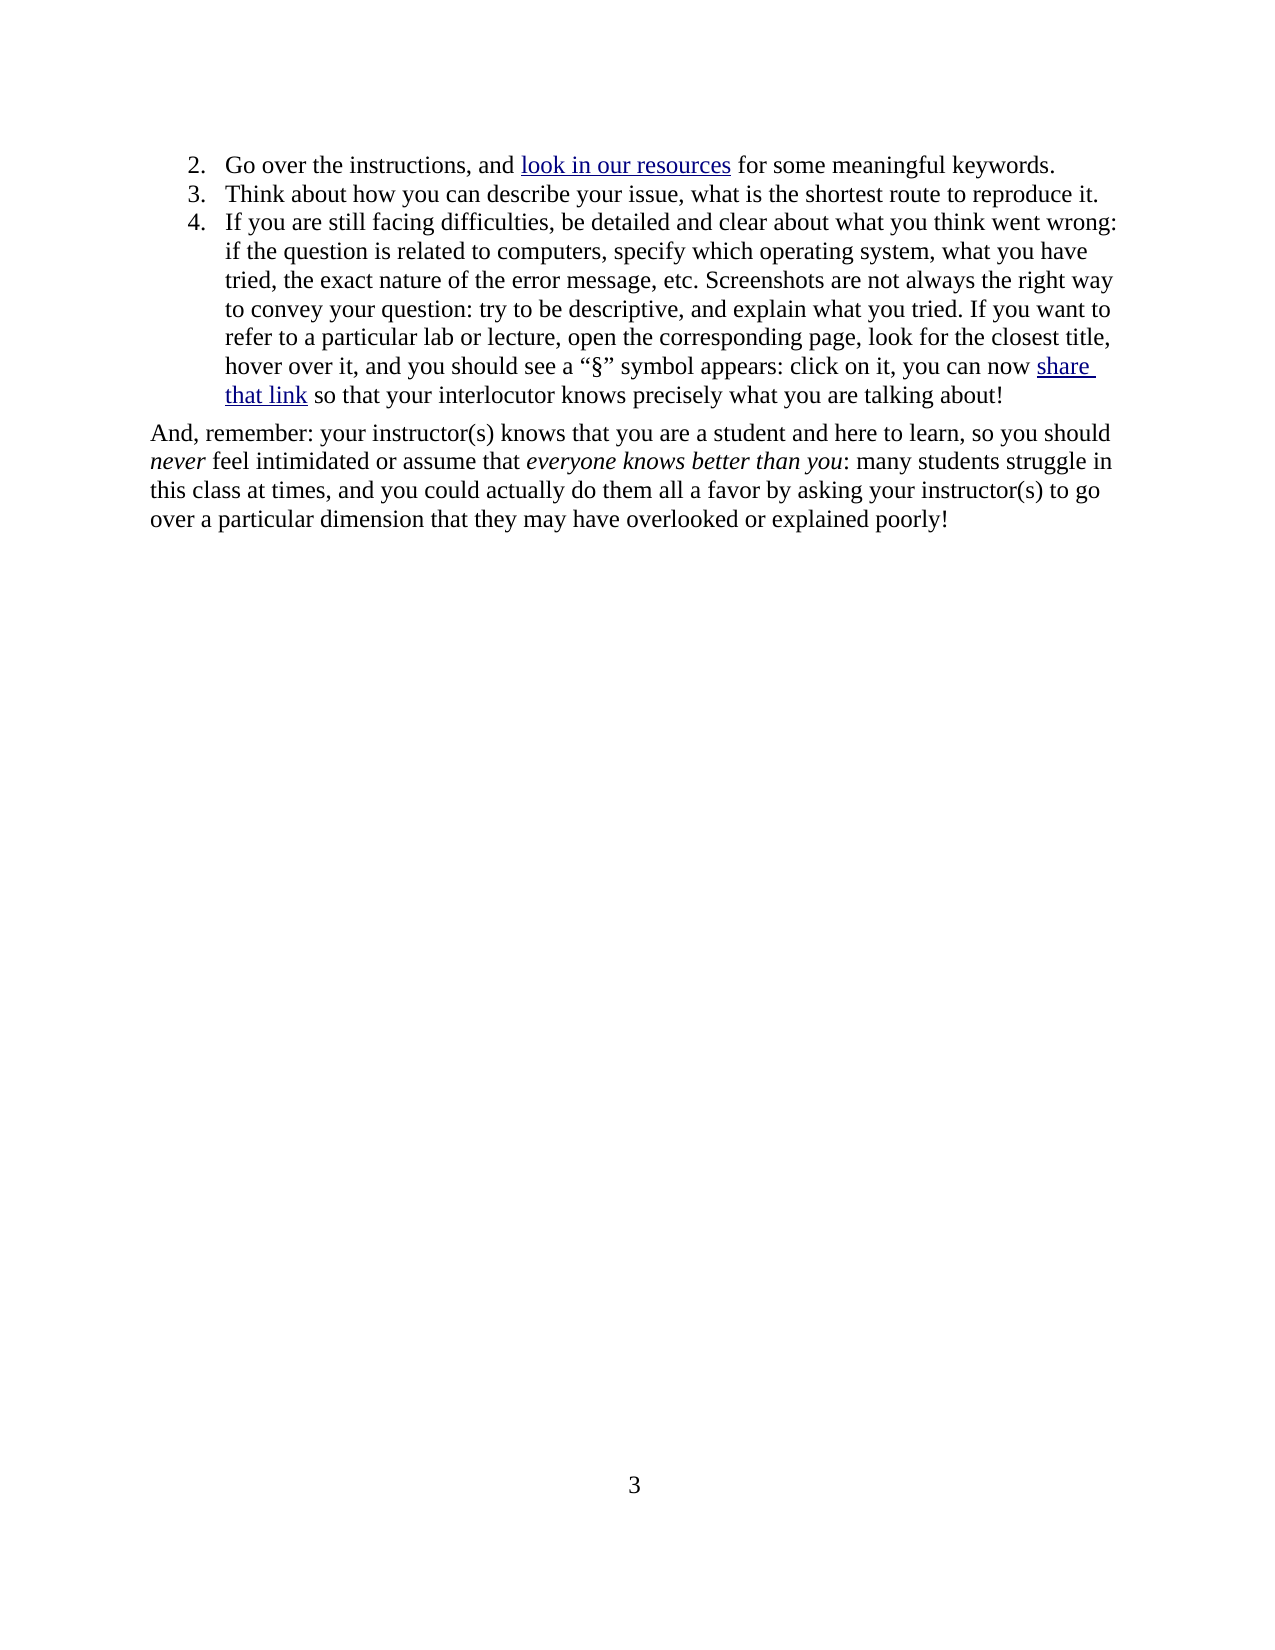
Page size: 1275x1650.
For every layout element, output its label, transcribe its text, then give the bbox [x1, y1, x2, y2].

text And, remember: your instructor(s) knows that you are a student and here to learn, so you should never feel intimidated or assume that everyone knows better than you: many students struggle in this class at times, and you could actually do them all a favor by asking your instructor(s) to go over a particular dimension that they may have overlooked or explained poorly! [150, 418, 1125, 533]
list Go over the instructions, and look in our resources for some meaningful keywords. [187, 150, 1125, 179]
list If you are still facing difficulties, be detailed and clear about what you think went wrong: if the question is related to computers, specify which operating system, what you have tried, the exact nature of the error message, etc. Screenshots are not always the right way to convey your question: try to be descriptive, and explain what you tried. If you want to refer to a particular lab or lecture, open the corresponding page, look for the closest title, hover over it, and you should see a “§” symbol appears: click on it, you can now share that link so that your interlocutor knows precisely what you are talking about! [187, 207, 1125, 409]
list Think about how you can describe your issue, what is the shortest route to reproduce it. [187, 179, 1125, 207]
